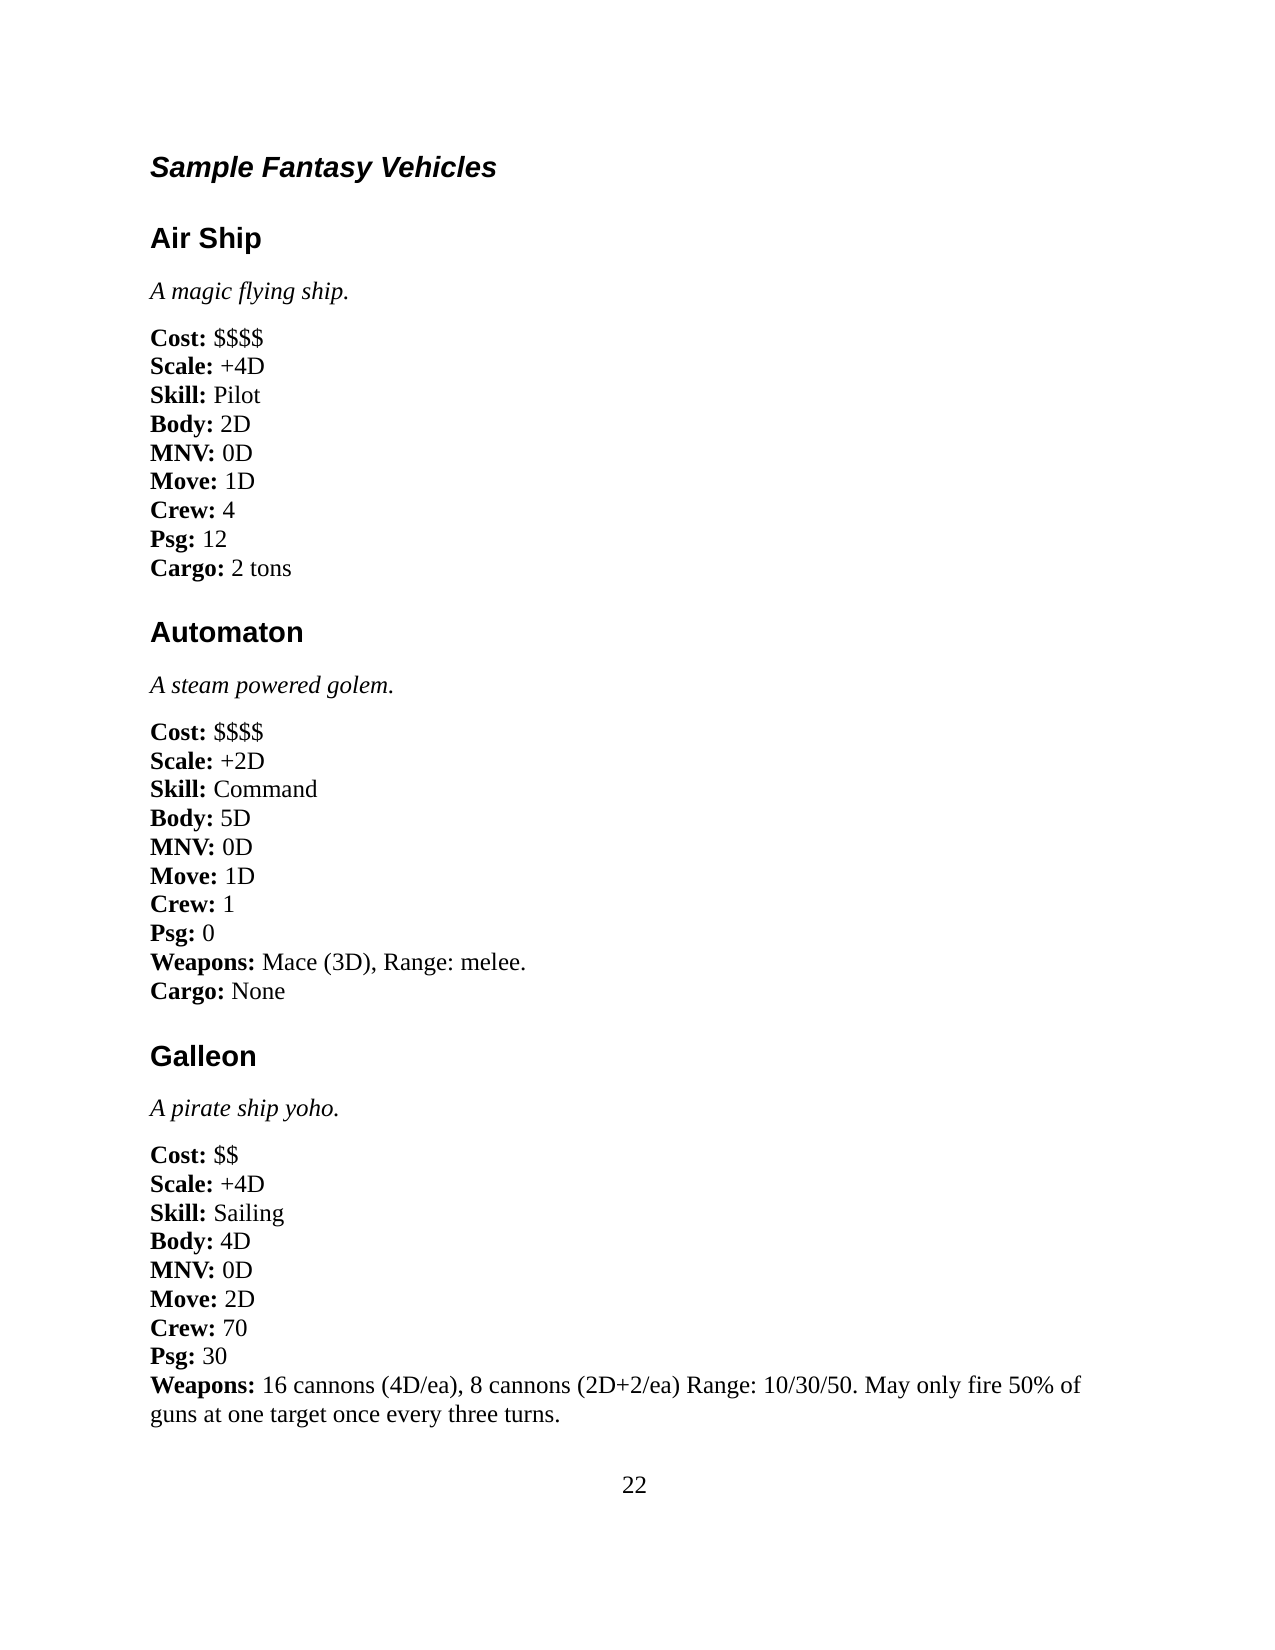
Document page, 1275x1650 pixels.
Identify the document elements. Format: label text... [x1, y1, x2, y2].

text A steam powered golem. [150, 670, 1125, 699]
text A pirate ship yoho. [150, 1093, 1125, 1122]
subtitle Air Ship [150, 221, 1125, 254]
subtitle Galleon [150, 1038, 1125, 1072]
subtitle Automaton [150, 615, 1125, 649]
text A magic flying ship. [150, 276, 1125, 305]
text Cost: $$ Scale: +4D Skill: Sailing Body: 4D MNV: 0D Move: 2D Crew: 70 Psg: 30 Weapons: 16 cannons (4D/ea), 8 cannons (2D+2/ea) Range: 10/30/50. May only fire 50% of guns at one target once every three turns. [150, 1140, 1125, 1428]
subtitle Sample Fantasy Vehicles [150, 150, 1125, 183]
text Cost: $$$$ Scale: +4D Skill: Pilot Body: 2D MNV: 0D Move: 1D Crew: 4 Psg: 12 Cargo: 2 tons [150, 323, 1125, 581]
text Cost: $$$$ Scale: +2D Skill: Command Body: 5D MNV: 0D Move: 1D Crew: 1 Psg: 0 Weapons: Mace (3D), Range: melee. Cargo: None [150, 717, 1125, 1004]
